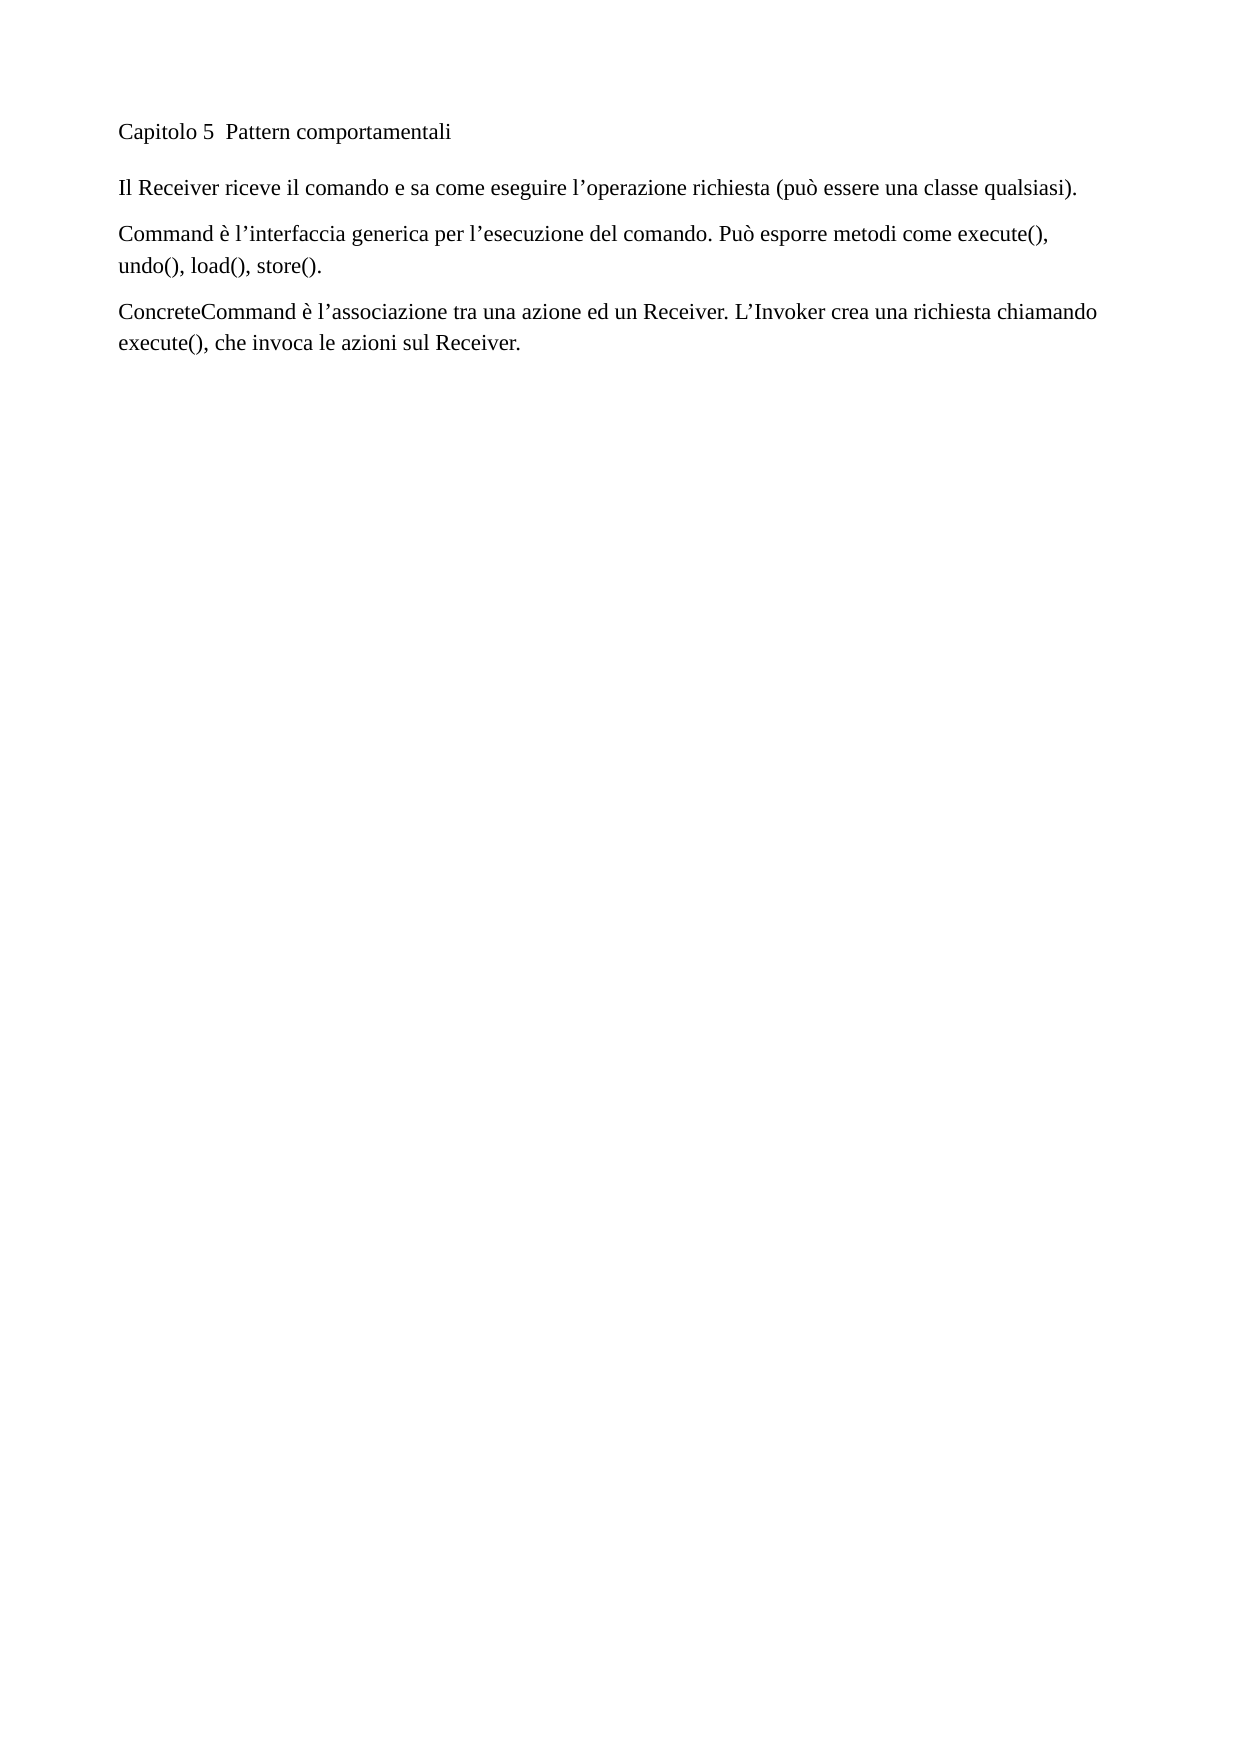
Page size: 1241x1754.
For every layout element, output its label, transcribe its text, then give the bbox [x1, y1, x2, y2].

text ConcreteCommand è l’associazione tra una azione ed un Receiver. L’Invoker crea una richiesta chiamando execute(), che invoca le azioni sul Receiver. [118, 298, 1122, 356]
text Command è l’interfaccia generica per l’esecuzione del comando. Può esporre metodi come execute(), undo(), load(), store(). [118, 220, 1122, 278]
text Il Receiver riceve il comando e sa come eseguire l’operazione richiesta (può essere una classe qualsiasi). [118, 174, 1122, 200]
